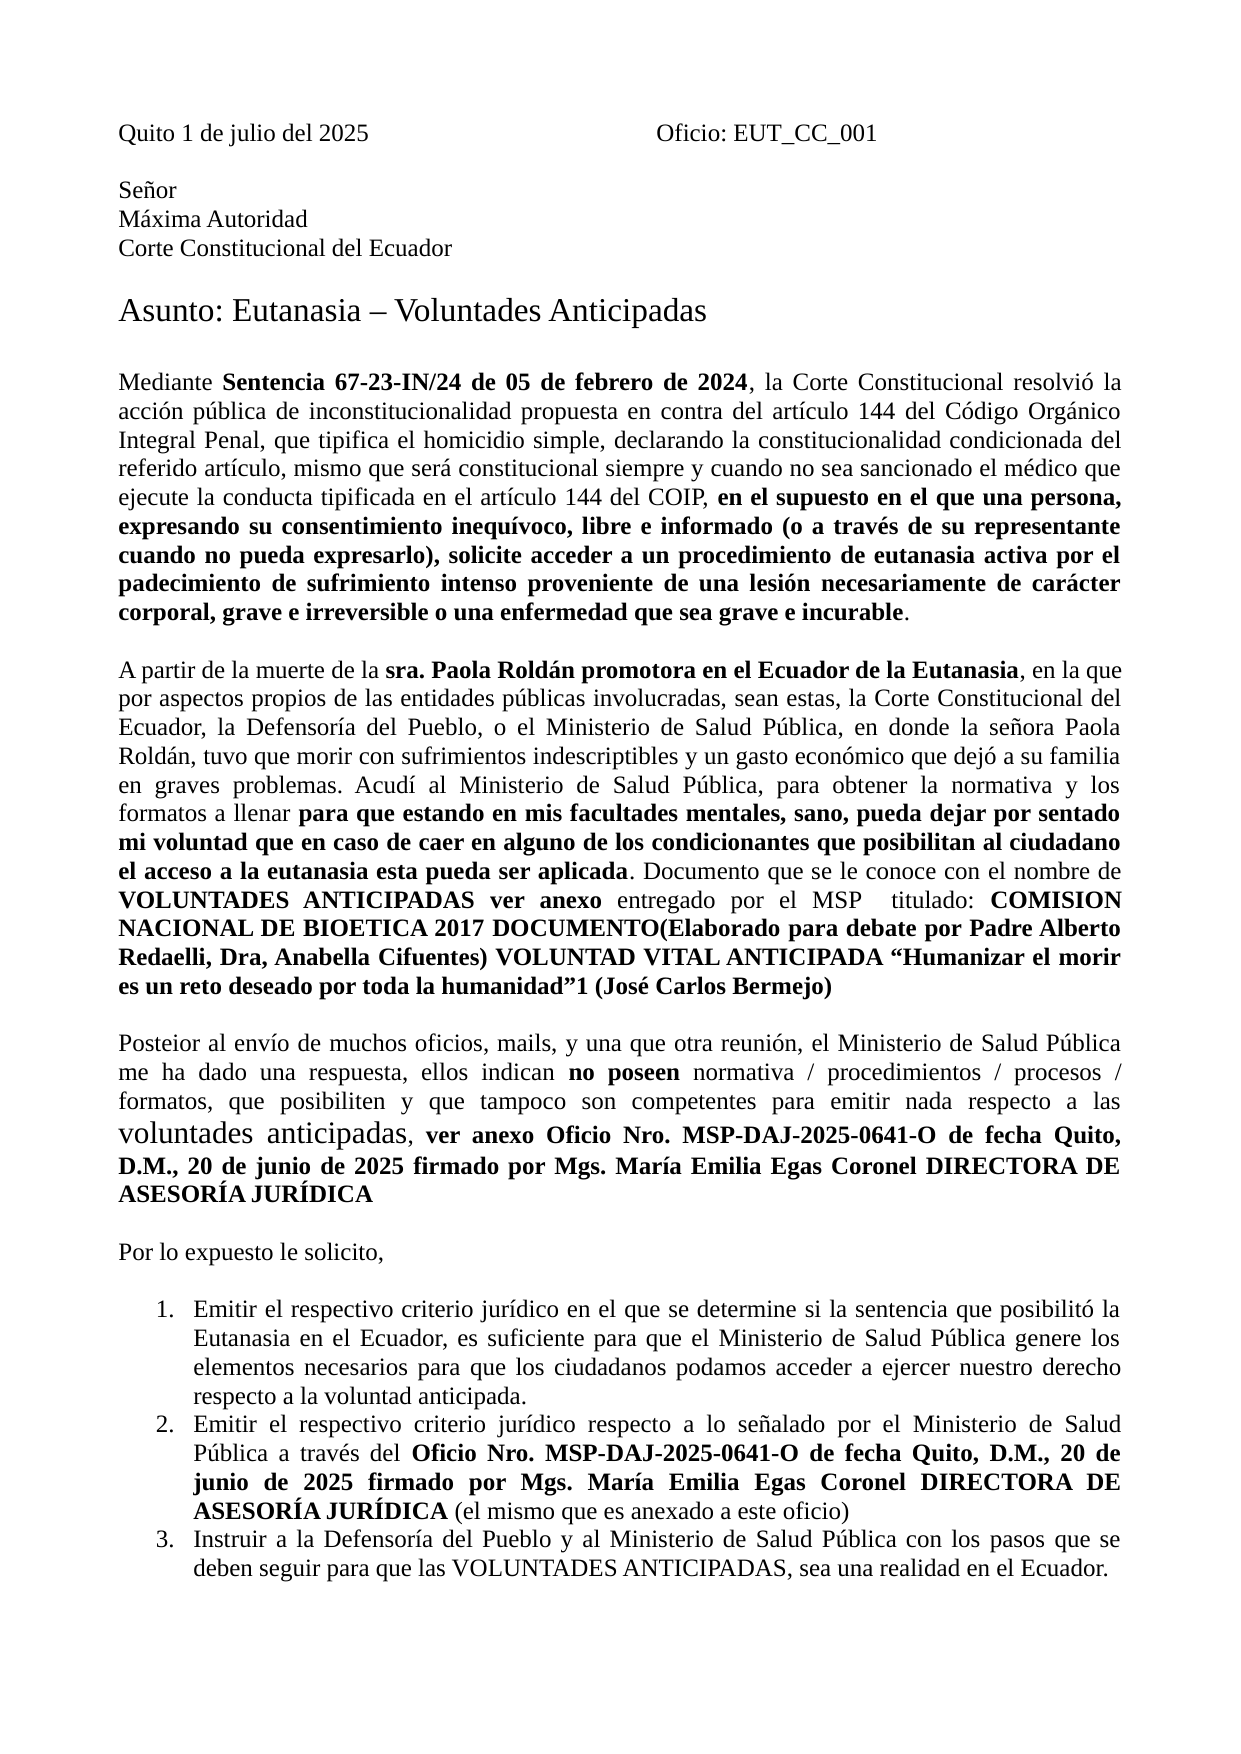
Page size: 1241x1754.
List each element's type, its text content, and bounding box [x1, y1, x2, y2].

text Corte Constitucional del Ecuador [118, 233, 1122, 262]
text Por lo expuesto le solicito, [118, 1237, 1122, 1266]
text A partir de la muerte de la sra. Paola Roldán promotora en el Ecuador de la Eutanasia, en la que por aspectos propios de las entidades públicas involucradas, sean estas, la Corte Constitucional del Ecuador, la Defensoría del Pueblo, o el Ministerio de Salud Pública, en donde la señora Paola Roldán, tuvo que morir con sufrimientos indescriptibles y un gasto económico que dejó a su familia en graves problemas. Acudí al Ministerio de Salud Pública, para obtener la normativa y los formatos a llenar para que estando en mis facultades mentales, sano, pueda dejar por sentado mi voluntad que en caso de caer en alguno de los condicionantes que posibilitan al ciudadano el acceso a la eutanasia esta pueda ser aplicada. Documento que se le conoce con el nombre de VOLUNTADES ANTICIPADAS ver anexo entregado por el MSP titulado: COMISION NACIONAL DE BIOETICA 2017 DOCUMENTO(Elaborado para debate por Padre Alberto Redaelli, Dra, Anabella Cifuentes) VOLUNTAD VITAL ANTICIPADA “Humanizar el morir es un reto deseado por toda la humanidad”1 (José Carlos Bermejo) [118, 655, 1122, 1000]
list Emitir el respectivo criterio jurídico en el que se determine si la sentencia que posibilitó la Eutanasia en el Ecuador, es suficiente para que el Ministerio de Salud Pública genere los elementos necesarios para que los ciudadanos podamos acceder a ejercer nuestro derecho respecto a la voluntad anticipada. [156, 1294, 1122, 1409]
text Señor [118, 176, 1122, 204]
text Asunto: Eutanasia – Voluntades Anticipadas [118, 291, 1122, 329]
list Instruir a la Defensoría del Pueblo y al Ministerio de Salud Pública con los pasos que se deben seguir para que las VOLUNTADES ANTICIPADAS, sea una realidad en el Ecuador. [156, 1524, 1122, 1582]
text Máxima Autoridad [118, 204, 1122, 233]
text Posteior al envío de muchos oficios, mails, y una que otra reunión, el Ministerio de Salud Pública me ha dado una respuesta, ellos indican no poseen normativa / procedimientos / procesos / formatos, que posibiliten y que tampoco son competentes para emitir nada respecto a las voluntades anticipadas, ver anexo Oficio Nro. MSP-DAJ-2025-0641-O de fecha Quito, D.M., 20 de junio de 2025 firmado por Mgs. María Emilia Egas Coronel DIRECTORA DE ASESORÍA JURÍDICA [118, 1028, 1122, 1208]
list Emitir el respectivo criterio jurídico respecto a lo señalado por el Ministerio de Salud Pública a través del Oficio Nro. MSP-DAJ-2025-0641-O de fecha Quito, D.M., 20 de junio de 2025 firmado por Mgs. María Emilia Egas Coronel DIRECTORA DE ASESORÍA JURÍDICA (el mismo que es anexado a este oficio) [156, 1409, 1122, 1524]
text Quito 1 de julio del 2025 Oficio: EUT_CC_001 [118, 118, 1122, 147]
text Mediante Sentencia 67-23-IN/24 de 05 de febrero de 2024, la Corte Constitucional resolvió la acción pública de inconstitucionalidad propuesta en contra del artículo 144 del Código Orgánico Integral Penal, que tipifica el homicidio simple, declarando la constitucionalidad condicionada del referido artículo, mismo que será constitucional siempre y cuando no sea sancionado el médico que ejecute la conducta tipificada en el artículo 144 del COIP, en el supuesto en el que una persona, expresando su consentimiento inequívoco, libre e informado (o a través de su representante cuando no pueda expresarlo), solicite acceder a un procedimiento de eutanasia activa por el padecimiento de sufrimiento intenso proveniente de una lesión necesariamente de carácter corporal, grave e irreversible o una enfermedad que sea grave e incurable. [118, 367, 1122, 626]
